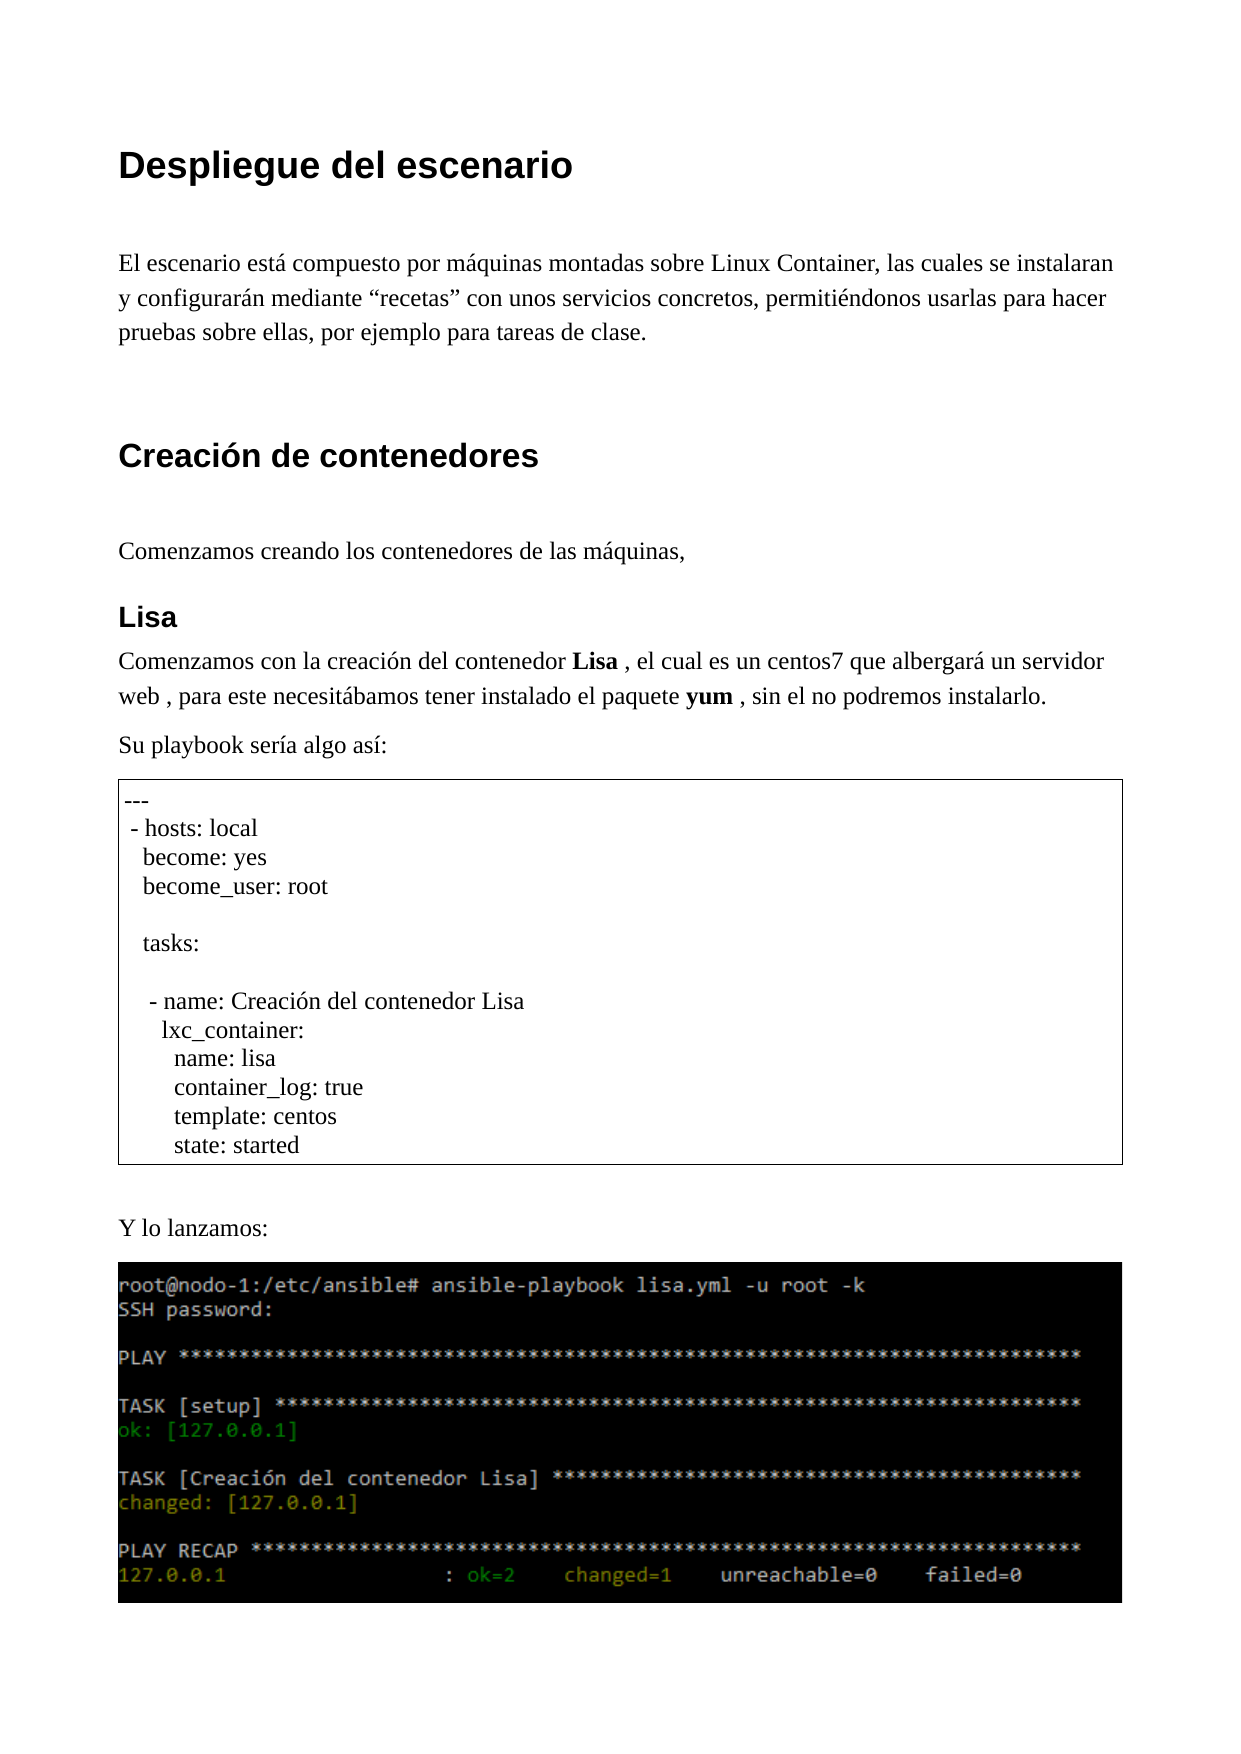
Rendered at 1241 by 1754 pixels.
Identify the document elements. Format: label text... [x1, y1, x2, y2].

text Comenzamos creando los contenedores de las máquinas, [118, 536, 1122, 565]
table_header --- - hosts: local become: yes become_user: root tasks: - name: Creación del contenedor Lisa lxc_container: name: lisa container_log: true template: centos state: started [119, 780, 1122, 1164]
picture [118, 1262, 1123, 1603]
text Y lo lanzamos: [118, 1213, 1122, 1242]
subtitle Lisa [118, 600, 1122, 634]
subtitle Creación de contenedores [118, 436, 1122, 475]
text Comenzamos con la creación del contenedor Lisa , el cual es un centos7 que albergará un servidor web , para este necesitábamos tener instalado el paquete yum , sin el no podremos instalarlo. [118, 646, 1122, 709]
text Su playbook sería algo así: [118, 730, 1122, 759]
text El escenario está compuesto por máquinas montadas sobre Linux Container, las cuales se instalaran y configurarán mediante “recetas” con unos servicios concretos, permitiéndonos usarlas para hacer pruebas sobre ellas, por ejemplo para tareas de clase. [118, 248, 1122, 346]
subtitle Despliegue del escenario [118, 143, 1122, 187]
